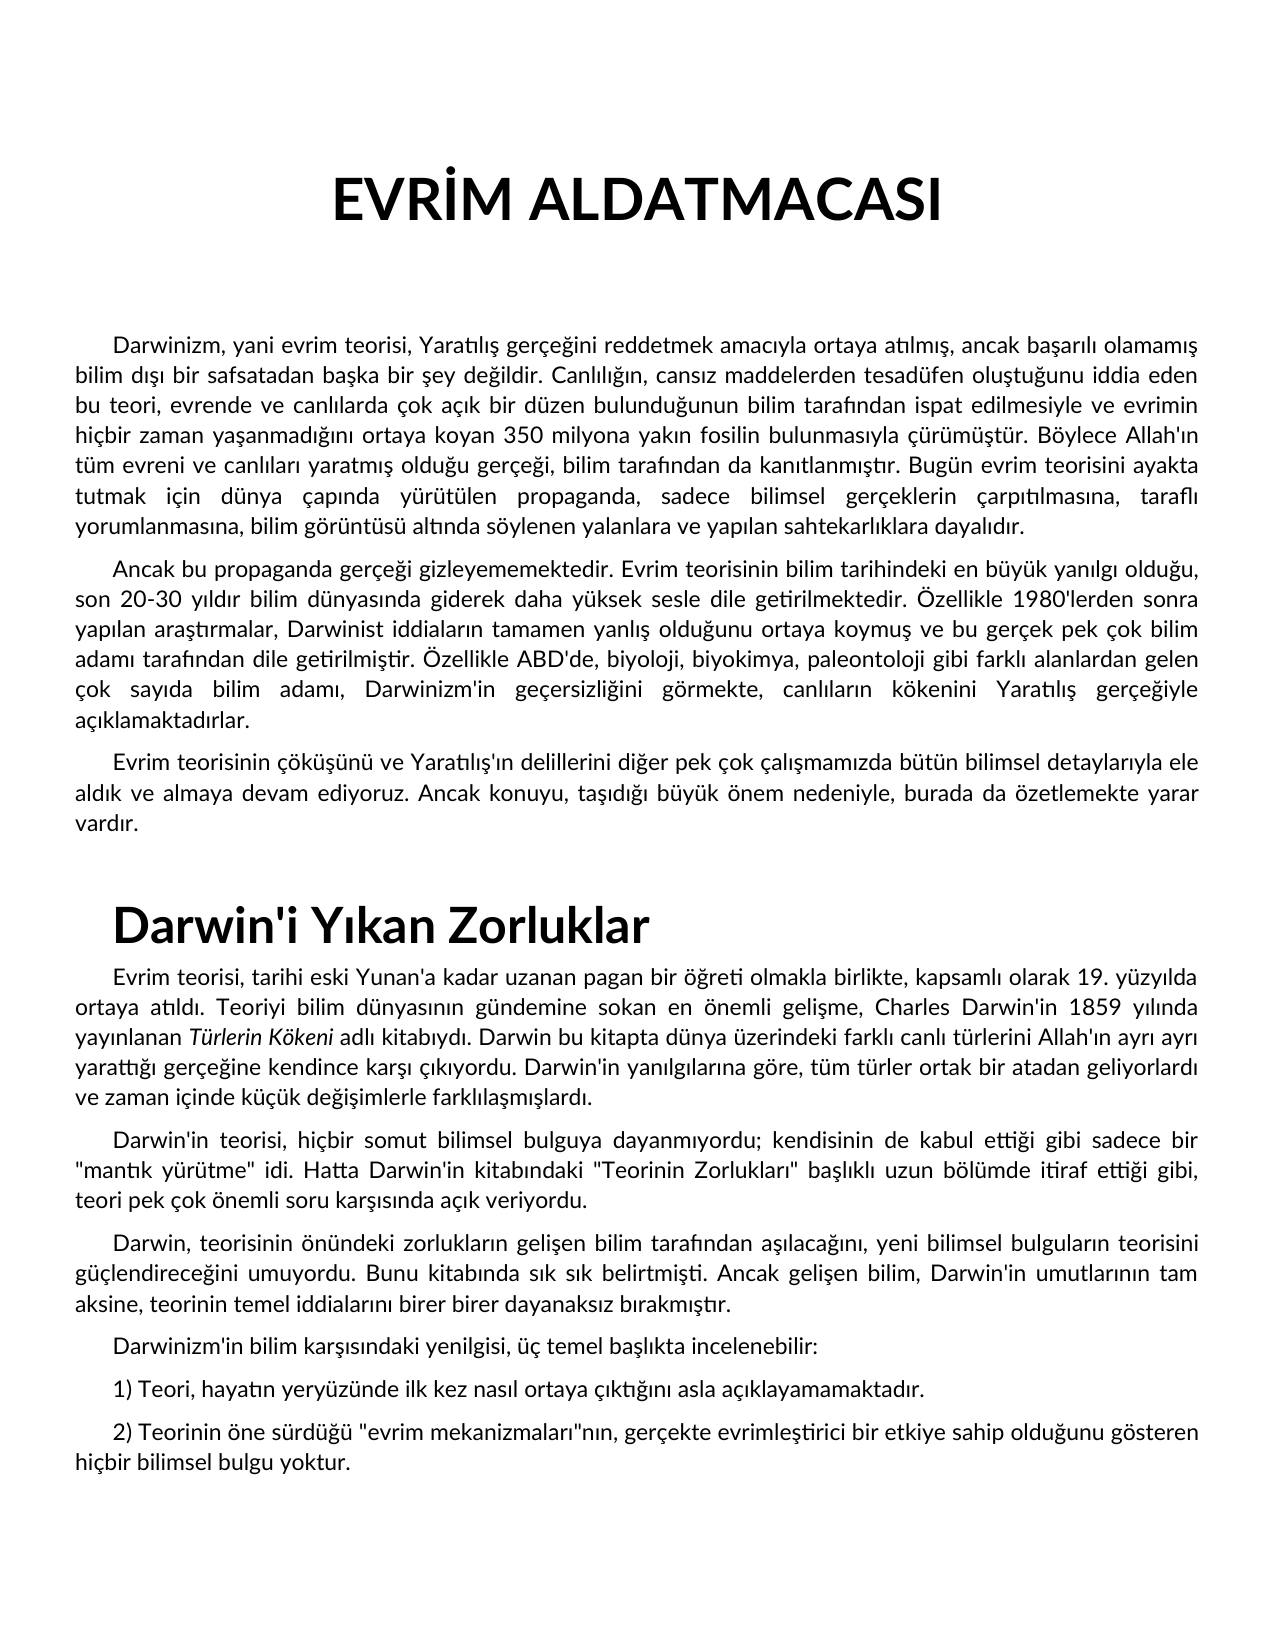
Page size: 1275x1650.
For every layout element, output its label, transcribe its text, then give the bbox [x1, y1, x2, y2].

text Evrim teorisi, tarihi eski Yunan'a kadar uzanan pagan bir öğreti olmakla birlikte, kapsamlı olarak 19. yüzyılda ortaya atıldı. Teoriyi bilim dünyasının gündemine sokan en önemli gelişme, Charles Darwin'in 1859 yılında yayınlanan Türlerin Kökeni adlı kitabıydı. Darwin bu kitapta dünya üzerindeki farklı canlı türlerini Allah'ın ayrı ayrı yarattığı gerçeğine kendince karşı çıkıyordu. Darwin'in yanılgılarına göre, tüm türler ortak bir atadan geliyorlardı ve zaman içinde küçük değişimlerle farklılaşmışlardı. [75, 962, 1200, 1111]
text Darwinizm'in bilim karşısındaki yenilgisi, üç temel başlıkta incelenebilir: [75, 1332, 1200, 1359]
text Darwinizm, yani evrim teorisi, Yaratılış gerçeğini reddetmek amacıyla ortaya atılmış, ancak başarılı olamamış bilim dışı bir safsatadan başka bir şey değildir. Canlılığın, cansız maddelerden tesadüfen oluştuğunu iddia eden bu teori, evrende ve canlılarda çok açık bir düzen bulunduğunun bilim tarafından ispat edilmesiyle ve evrimin hiçbir zaman yaşanmadığını ortaya koyan 350 milyona yakın fosilin bulunmasıyla çürümüştür. Böylece Allah'ın tüm evreni ve canlıları yaratmış olduğu gerçeği, bilim tarafından da kanıtlanmıştır. Bugün evrim teorisini ayakta tutmak için dünya çapında yürütülen propaganda, sadece bilimsel gerçeklerin çarpıtılmasına, taraflı yorumlanmasına, bilim görüntüsü altında söylenen yalanlara ve yapılan sahtekarlıklara dayalıdır. [75, 330, 1200, 539]
subtitle EVRİM ALDATMACASI [75, 162, 1200, 232]
text Darwin'in teorisi, hiçbir somut bilimsel bulguya dayanmıyordu; kendisinin de kabul ettiği gibi sadece bir "mantık yürütme" idi. Hatta Darwin'in kitabındaki "Teorinin Zorlukları" başlıklı uzun bölümde itiraf ettiği gibi, teori pek çok önemli soru karşısında açık veriyordu. [75, 1126, 1200, 1214]
text Evrim teorisinin çöküşünü ve Yaratılış'ın delillerini diğer pek çok çalışmamızda bütün bilimsel detaylarıyla ele aldık ve almaya devam ediyoruz. Ancak konuyu, taşıdığı büyük önem nedeniyle, burada da özetlemekte yarar vardır. [75, 748, 1200, 836]
text 1) Teori, hayatın yeryüzünde ilk kez nasıl ortaya çıktığını asla açıklayamamaktadır. [75, 1375, 1200, 1402]
subtitle Darwin'i Yıkan Zorluklar [112, 894, 1200, 954]
text 2) Teorinin öne sürdüğü "evrim mekanizmaları"nın, gerçekte evrimleştirici bir etkiye sahip olduğunu gösteren hiçbir bilimsel bulgu yoktur. [75, 1417, 1200, 1475]
text Ancak bu propaganda gerçeği gizleyememektedir. Evrim teorisinin bilim tarihindeki en büyük yanılgı olduğu, son 20-30 yıldır bilim dünyasında giderek daha yüksek sesle dile getirilmektedir. Özellikle 1980'lerden sonra yapılan araştırmalar, Darwinist iddiaların tamamen yanlış olduğunu ortaya koymuş ve bu gerçek pek çok bilim adamı tarafından dile getirilmiştir. Özellikle ABD'de, biyoloji, biyokimya, paleontoloji gibi farklı alanlardan gelen çok sayıda bilim adamı, Darwinizm'in geçersizliğini görmekte, canlıların kökenini Yaratılış gerçeğiyle açıklamaktadırlar. [75, 554, 1200, 733]
text Darwin, teorisinin önündeki zorlukların gelişen bilim tarafından aşılacağını, yeni bilimsel bulguların teorisini güçlendireceğini umuyordu. Bunu kitabında sık sık belirtmişti. Ancak gelişen bilim, Darwin'in umutlarının tam aksine, teorinin temel iddialarını birer birer dayanaksız bırakmıştır. [75, 1229, 1200, 1317]
